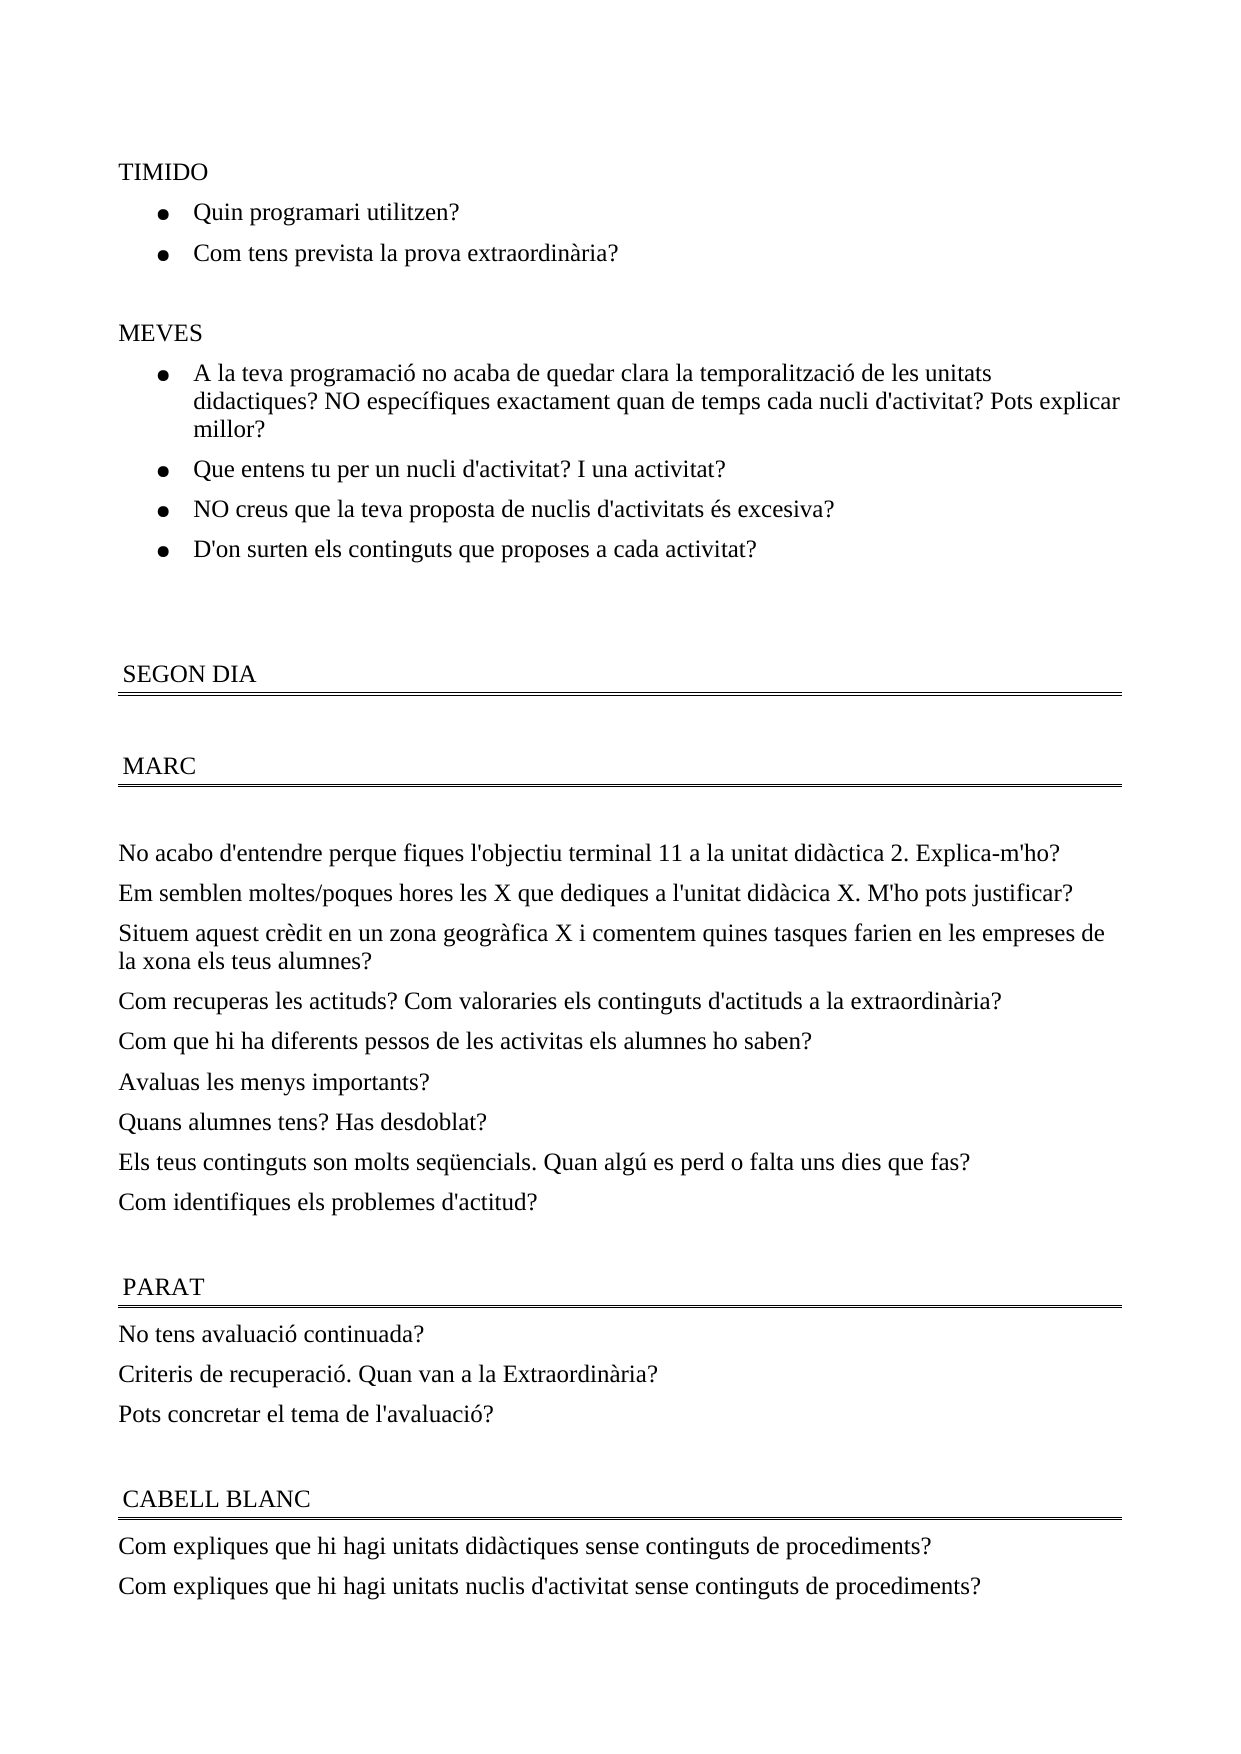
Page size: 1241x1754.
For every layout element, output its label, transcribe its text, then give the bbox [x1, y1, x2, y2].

text Criteris de recuperació. Quan van a la Extraordinària? [118, 1360, 1122, 1388]
text MARC [118, 747, 1122, 784]
list D'on surten els continguts que proposes a cada activitat? [156, 535, 1122, 563]
list A la teva programació no acaba de quedar clara la temporalització de les unitats didactiques? NO específiques exactament quan de temps cada nucli d'activitat? Pots explicar millor? [156, 359, 1122, 442]
list Com tens prevista la prova extraordinària? [156, 239, 1122, 266]
text Com identifiques els problemes d'actitud? [118, 1188, 1122, 1216]
text Avaluas les menys importants? [118, 1068, 1122, 1095]
list Que entens tu per un nucli d'activitat? I una activitat? [156, 455, 1122, 483]
text CABELL BLANC [118, 1481, 1122, 1517]
text PARAT [118, 1269, 1122, 1305]
text No tens avaluació continuada? [118, 1320, 1122, 1348]
text Com recuperas les actituds? Com valoraries els continguts d'actituds a la extraordinària? [118, 987, 1122, 1015]
text SEGON DIA [118, 656, 1122, 692]
list NO creus que la teva proposta de nuclis d'activitats és excesiva? [156, 495, 1122, 523]
list Quin programari utilitzen? [156, 198, 1122, 226]
text Com que hi ha diferents pessos de les activitas els alumnes ho saben? [118, 1027, 1122, 1055]
text No acabo d'entendre perque fiques l'objectiu terminal 11 a la unitat didàctica 2. Explica-m'ho? [118, 839, 1122, 867]
text Situem aquest crèdit en un zona geogràfica X i comentem quines tasques farien en les empreses de la xona els teus alumnes? [118, 919, 1122, 975]
text Com expliques que hi hagi unitats nuclis d'activitat sense continguts de procediments? [118, 1572, 1122, 1600]
text TIMIDO [118, 158, 1122, 186]
text Com expliques que hi hagi unitats didàctiques sense continguts de procediments? [118, 1532, 1122, 1560]
text Els teus continguts son molts seqüencials. Quan algú es perd o falta uns dies que fas? [118, 1148, 1122, 1176]
text Pots concretar el tema de l'avaluació? [118, 1400, 1122, 1428]
text Quans alumnes tens? Has desdoblat? [118, 1108, 1122, 1136]
text Em semblen moltes/poques hores les X que dediques a l'unitat didàcica X. M'ho pots justificar? [118, 879, 1122, 907]
text MEVES [118, 319, 1122, 347]
